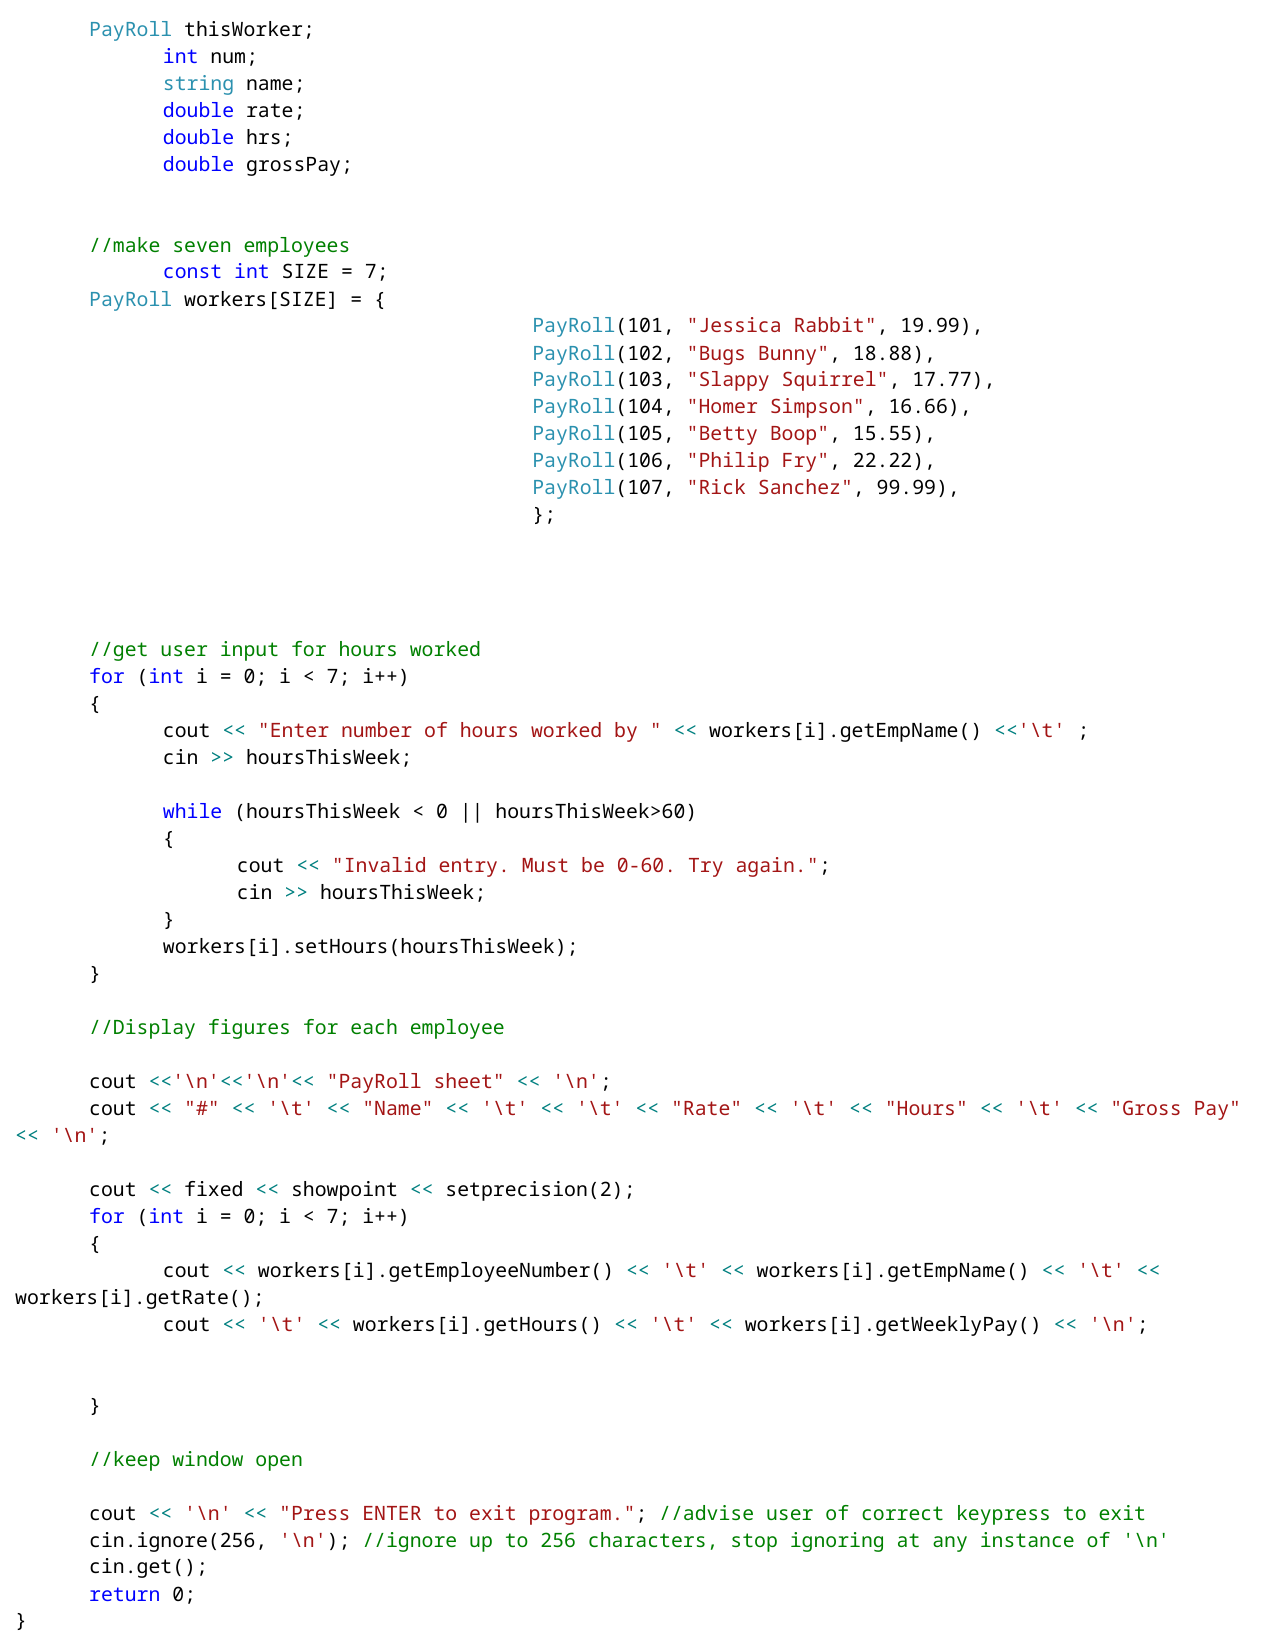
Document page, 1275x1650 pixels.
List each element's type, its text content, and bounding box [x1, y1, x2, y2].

text { [15, 824, 1260, 851]
text } [15, 959, 1260, 986]
text double hrs; [15, 123, 1260, 150]
text } [15, 1607, 1260, 1634]
text cin >> hoursThisWeek; [15, 743, 1260, 770]
text return 0; [15, 1580, 1260, 1607]
text double grossPay; [15, 150, 1260, 177]
text PayRoll(103, "Slappy Squirrel", 17.77), [15, 366, 1260, 393]
text while (hoursThisWeek < 0 || hoursThisWeek>60) [15, 797, 1260, 824]
text for (int i = 0; i < 7; i++) [15, 1202, 1260, 1229]
text PayRoll(101, "Jessica Rabbit", 19.99), [15, 312, 1260, 339]
text cout << "Invalid entry. Must be 0-60. Try again."; [15, 851, 1260, 878]
text PayRoll(104, "Homer Simpson", 16.66), [15, 393, 1260, 420]
text //keep window open [15, 1445, 1260, 1472]
text double rate; [15, 96, 1260, 123]
text PayRoll workers[SIZE] = { [15, 285, 1260, 312]
text cin.get(); [15, 1553, 1260, 1580]
text { [15, 689, 1260, 716]
text //make seven employees [15, 231, 1260, 258]
text cout << "Enter number of hours worked by " << workers[i].getEmpName() <<'\t' ; [15, 716, 1260, 743]
text PayRoll(105, "Betty Boop", 15.55), [15, 420, 1260, 447]
text } [15, 1391, 1260, 1418]
text PayRoll thisWorker; [15, 15, 1260, 42]
text cout << '\t' << workers[i].getHours() << '\t' << workers[i].getWeeklyPay() << '\n'; [15, 1310, 1260, 1337]
text //Display figures for each employee [15, 1013, 1260, 1040]
text } [15, 905, 1260, 932]
text cout << fixed << showpoint << setprecision(2); [15, 1175, 1260, 1202]
text cout << '\n' << "Press ENTER to exit program."; //advise user of correct keypress to exit [15, 1499, 1260, 1526]
text cout <<'\n'<<'\n'<< "PayRoll sheet" << '\n'; [15, 1067, 1260, 1094]
text const int SIZE = 7; [15, 258, 1260, 285]
text cout << "#" << '\t' << "Name" << '\t' << '\t' << "Rate" << '\t' << "Hours" << '\t' << "Gross Pay" << '\n'; [15, 1094, 1260, 1148]
text workers[i].setHours(hoursThisWeek); [15, 932, 1260, 959]
text PayRoll(102, "Bugs Bunny", 18.88), [15, 339, 1260, 366]
text PayRoll(106, "Philip Fry", 22.22), [15, 447, 1260, 474]
text //get user input for hours worked [15, 636, 1260, 662]
text int num; [15, 42, 1260, 69]
text { [15, 1229, 1260, 1256]
text cin.ignore(256, '\n'); //ignore up to 256 characters, stop ignoring at any instance of '\n' [15, 1526, 1260, 1553]
text for (int i = 0; i < 7; i++) [15, 662, 1260, 689]
text string name; [15, 69, 1260, 96]
text cout << workers[i].getEmployeeNumber() << '\t' << workers[i].getEmpName() << '\t' << workers[i].getRate(); [15, 1256, 1260, 1310]
text }; [15, 501, 1260, 528]
text cin >> hoursThisWeek; [15, 878, 1260, 905]
text PayRoll(107, "Rick Sanchez", 99.99), [15, 474, 1260, 501]
